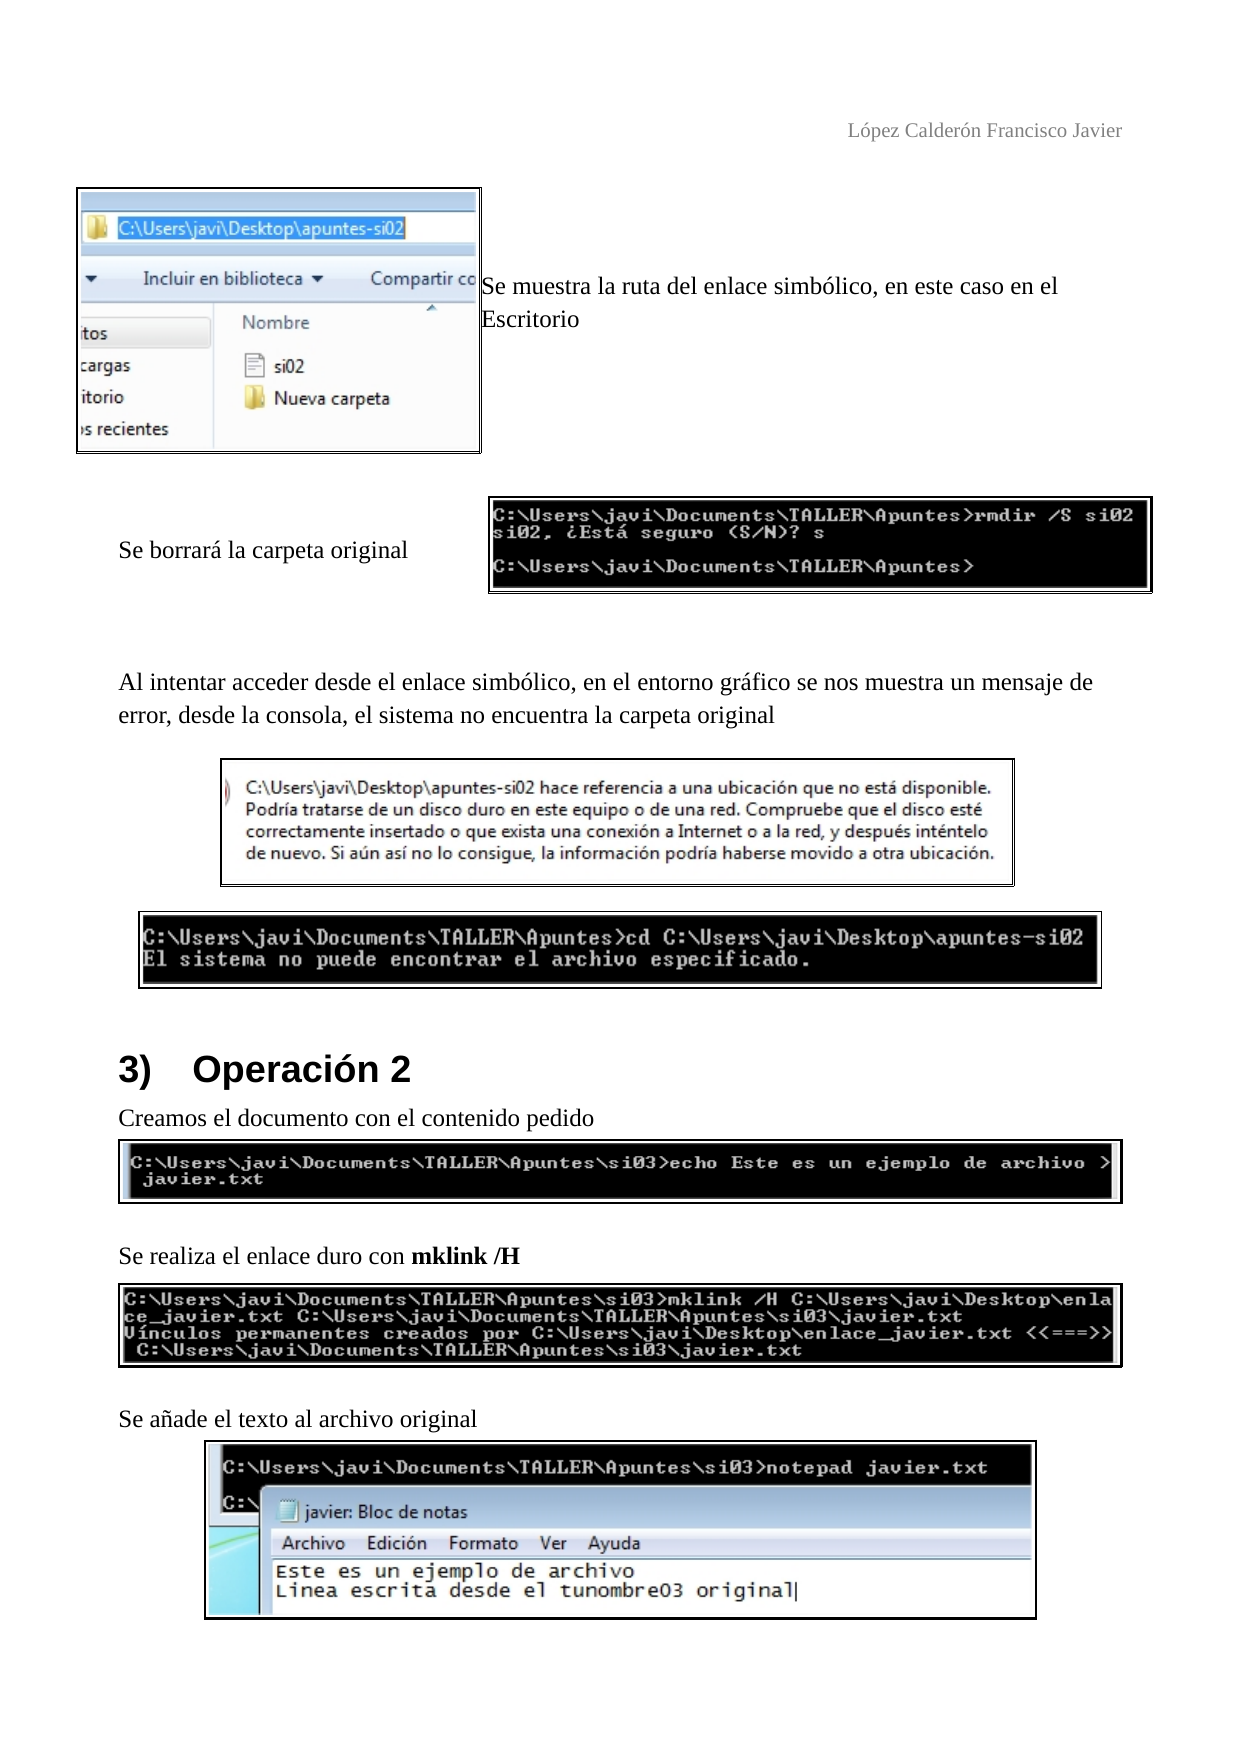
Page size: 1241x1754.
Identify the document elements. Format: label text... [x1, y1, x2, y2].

text Al intentar acceder desde el enlace simbólico, en el entorno gráfico se nos muestra un mensaje de error, desde la consola, el sistema no encuentra la carpeta original [118, 667, 1122, 729]
picture [225, 762, 1009, 881]
picture [80, 192, 476, 449]
picture [208, 1444, 1032, 1615]
text Creamos el documento con el contenido pedido [118, 1103, 1122, 1132]
picture [122, 1143, 1118, 1199]
picture [142, 915, 1098, 984]
subtitle Operación 2 [118, 1047, 1122, 1090]
text Se realiza el enlace duro con mklink /H [118, 1241, 1122, 1269]
picture [122, 1287, 1118, 1363]
text Se añade el texto al archivo original [118, 1404, 1122, 1433]
text Se muestra la ruta del enlace simbólico, en este caso en el Escritorio [482, 271, 1122, 332]
text Se borrará la carpeta original [118, 535, 488, 564]
picture [492, 500, 1148, 588]
text [120, 1141, 1120, 1202]
